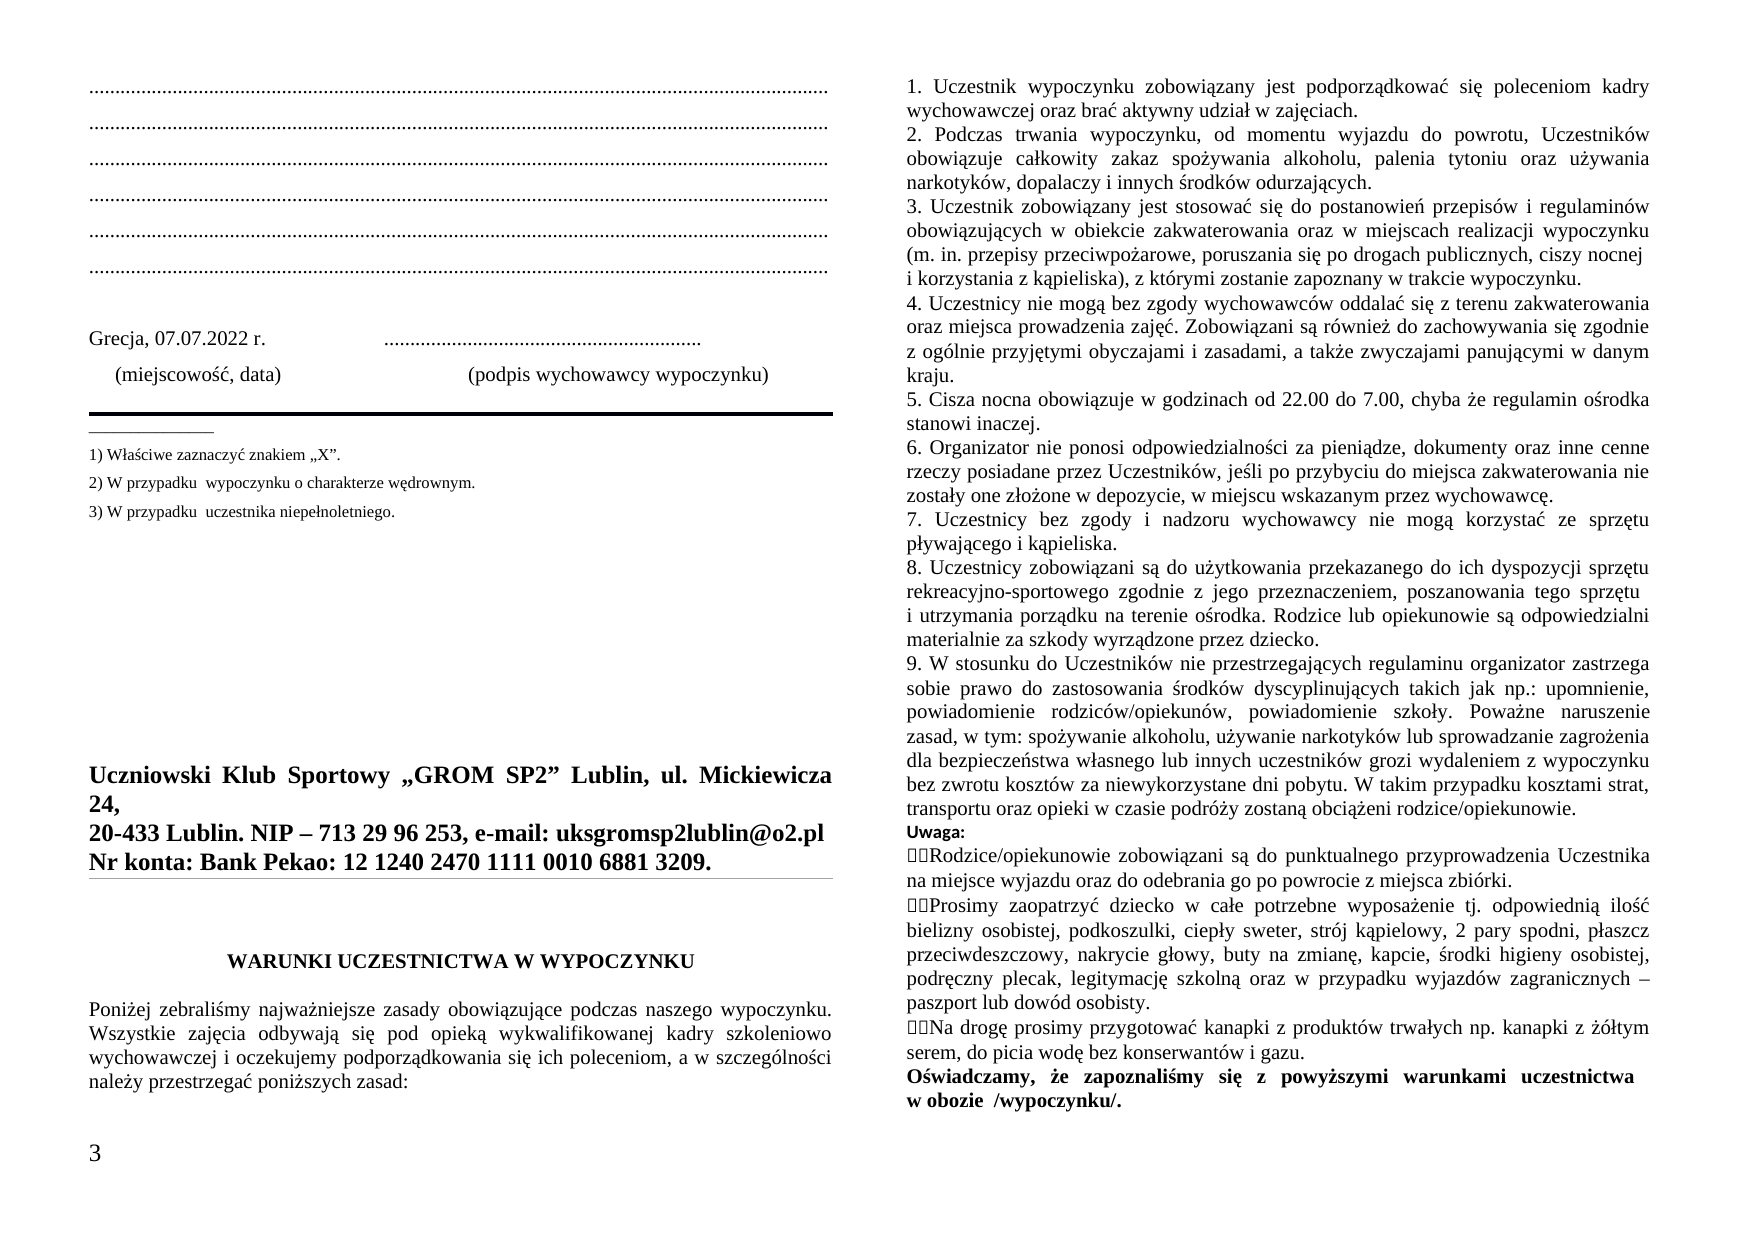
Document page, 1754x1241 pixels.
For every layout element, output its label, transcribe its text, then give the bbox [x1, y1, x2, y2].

text Uczniowski Klub Sportowy „GROM SP2” Lublin, ul. Mickiewicza 24, 20-433 Lublin. NIP – 713 29 96 253, e-mail: uksgromsp2lublin@o2.pl [89, 761, 833, 847]
text _______________ [89, 416, 833, 435]
text Oświadczamy, że zapoznaliśmy się z powyższymi warunkami uczestnictwa w obozie /wypoczynku/. [906, 1064, 1651, 1112]
text 4. Uczestnicy nie mogą bez zgody wychowawców oddalać się z terenu zakwaterowania oraz miejsca prowadzenia zajęć. Zobowiązani są również do zachowywania się zgodnie z ogólnie przyjętymi obyczajami i zasadami, a także zwyczajami panującymi w danym kraju. [906, 290, 1651, 387]
text 7. Uczestnicy bez zgody i nadzoru wychowawcy nie mogą korzystać ze sprzętu pływającego i kąpieliska. [906, 507, 1651, 555]
text 6. Organizator nie ponosi odpowiedzialności za pieniądze, dokumenty oraz inne cenne rzeczy posiadane przez Uczestników, jeśli po przybyciu do miejsca zakwaterowania nie zostały one złożone w depozycie, w miejscu wskazanym przez wychowawcę. [906, 435, 1651, 507]
text Nr konta: Bank Pekao: 12 1240 2470 1111 0010 6881 3209. [89, 847, 833, 878]
text WARUNKI UCZESTNICTWA W WYPOCZYNKU [89, 949, 833, 973]
text 1. Uczestnik wypoczynku zobowiązany jest podporządkować się poleceniom kadry wychowawczej oraz brać aktywny udział w zajęciach. [906, 74, 1651, 122]
text Grecja, 07.07.2022 r. ............................................................. [89, 326, 833, 350]
text (miejscowość, data) (podpis wychowawcy wypoczynku) [89, 362, 833, 386]
text 3) W przypadku uczestnika niepełnoletniego. [89, 502, 833, 521]
text 9. W stosunku do Uczestników nie przestrzegających regulaminu organizator zastrzega sobie prawo do zastosowania środków dyscyplinujących takich jak np.: upomnienie, powiadomienie rodziców/opiekunów, powiadomienie szkoły. Poważne naruszenie zasad, w tym: spożywanie alkoholu, używanie narkotyków lub sprowadzanie zagrożenia dla bezpieczeństwa własnego lub innych uczestników grozi wydaleniem z wypoczynku bez zwrotu kosztów za niewykorzystane dni pobytu. W takim przypadku kosztami strat, transportu oraz opieki w czasie podróży zostaną obciążeni rodzice/opiekunowie. [906, 651, 1651, 820]
text 8. Uczestnicy zobowiązani są do użytkowania przekazanego do ich dyspozycji sprzętu rekreacyjno-sportowego zgodnie z jego przeznaczeniem, poszanowania tego sprzętu i utrzymania porządku na terenie ośrodka. Rodzice lub opiekunowie są odpowiedzialni materialnie za szkody wyrządzone przez dziecko. [906, 555, 1651, 651]
text 2. Podczas trwania wypoczynku, od momentu wyjazdu do powrotu, Uczestników obowiązuje całkowity zakaz spożywania alkoholu, palenia tytoniu oraz używania narkotyków, dopalaczy i innych środków odurzających. [906, 122, 1651, 194]
text Prosimy zaopatrzyć dziecko w całe potrzebne wyposażenie tj. odpowiednią ilość bielizny osobistej, podkoszulki, ciepły sweter, strój kąpielowy, 2 pary spodni, płaszcz przeciwdeszczowy, nakrycie głowy, buty na zmianę, kapcie, środki higieny osobistej, podręczny plecak, legitymację szkolną oraz w przypadku wyjazdów zagranicznych – paszport lub dowód osobisty. [906, 892, 1651, 1014]
text Rodzice/opiekunowie zobowiązani są do punktualnego przyprowadzenia Uczestnika na miejsce wyjazdu oraz do odebrania go po powrocie z miejsca zbiórki. [906, 843, 1651, 892]
text Uwaga: [906, 820, 1651, 843]
text 3. Uczestnik zobowiązany jest stosować się do postanowień przepisów i regulaminów obowiązujących w obiekcie zakwaterowania oraz w miejscach realizacji wypoczynku (m. in. przepisy przeciwpożarowe, poruszania się po drogach publicznych, ciszy nocnej i korzystania z kąpieliska), z którymi zostanie zapoznany w trakcie wypoczynku. [906, 194, 1651, 290]
text 1) Właściwe zaznaczyć znakiem „X”. [89, 444, 833, 463]
text Poniżej zebraliśmy najważniejsze zasady obowiązujące podczas naszego wypoczynku. Wszystkie zajęcia odbywają się pod opieką wykwalifikowanej kadry szkoleniowo wychowawczej i oczekujemy podporządkowania się ich poleceniom, a w szczególności należy przestrzegać poniższych zasad: [89, 997, 833, 1093]
text .................................................................................................................................................................................................................................................................................................................................................................................................................................................................................................................................................................................................................................................................................................................................................................................................................................................................................... [89, 74, 833, 278]
text 2) W przypadku wypoczynku o charakterze wędrownym. [89, 473, 833, 492]
text 5. Cisza nocna obowiązuje w godzinach od 22.00 do 7.00, chyba że regulamin ośrodka stanowi inaczej. [906, 387, 1651, 435]
text Na drogę prosimy przygotować kanapki z produktów trwałych np. kanapki z żółtym serem, do picia wodę bez konserwantów i gazu. [906, 1014, 1651, 1064]
